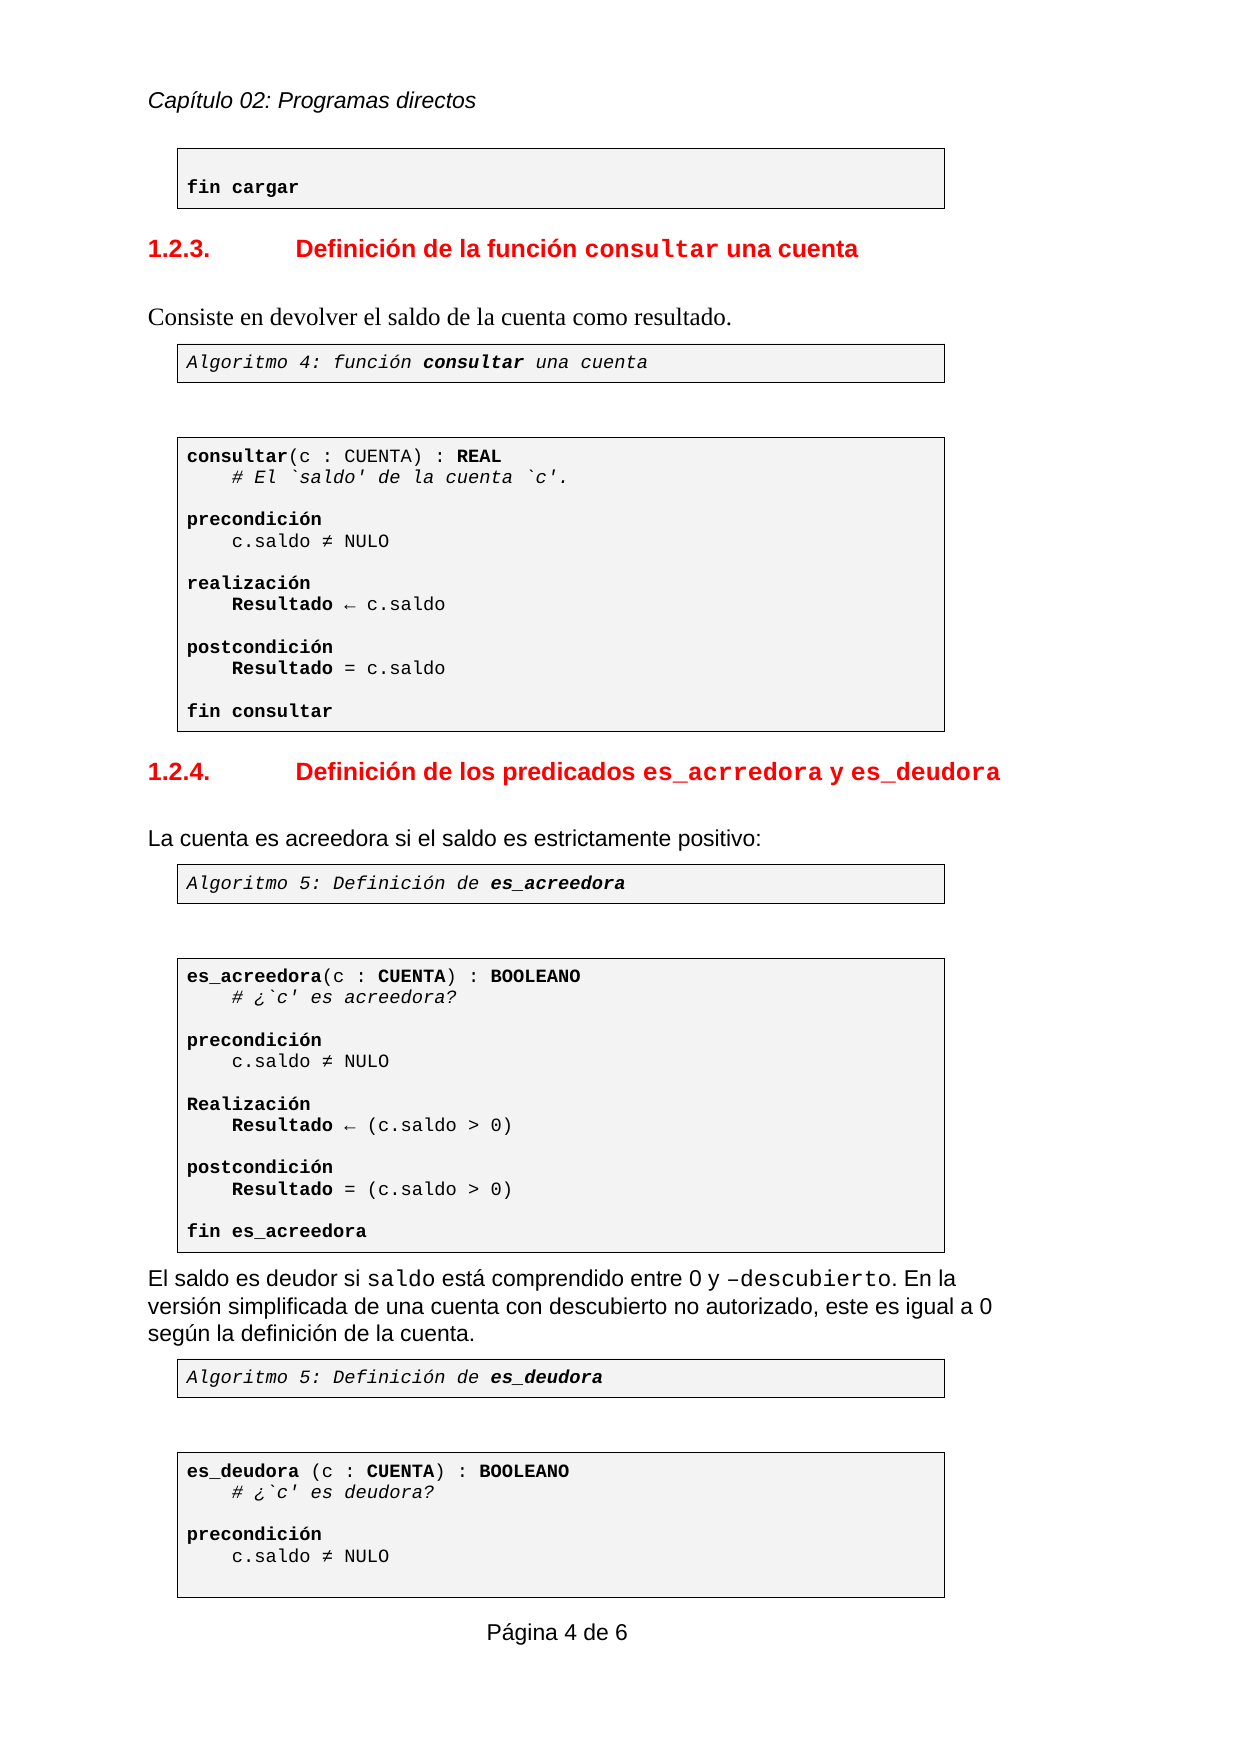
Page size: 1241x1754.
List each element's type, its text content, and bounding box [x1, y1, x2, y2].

subtitle Definición de los predicados es_acrredora y es_deudora [148, 757, 1004, 788]
subtitle Definición de la función consultar una cuenta [148, 234, 1004, 265]
text Algoritmo 5: Definición de es_deudora [178, 1360, 944, 1397]
text Consiste en devolver el saldo de la cuenta como resultado. [148, 302, 1004, 331]
text El saldo es deudor si saldo está comprendido entre 0 y –descubierto. En la versión simplificada de una cuenta con descubierto no autorizado, este es igual a 0 según la definición de la cuenta. [148, 1265, 1004, 1346]
text es_acreedora(c : CUENTA) : BOOLEANO # ¿`c' es acreedora? precondición c.saldo ≠ NULO Realización Resultado ← (c.saldo > 0) postcondición Resultado = (c.saldo > 0) fin es_acreedora [178, 959, 944, 1252]
text es_deudora (c : CUENTA) : BOOLEANO # ¿`c' es deudora? precondición c.saldo ≠ NULO [178, 1453, 944, 1597]
text Algoritmo 5: Definición de es_acreedora [178, 865, 944, 903]
text La cuenta es acreedora si el saldo es estrictamente positivo: [148, 825, 1004, 852]
text Algoritmo 4: función consultar una cuenta [178, 345, 944, 382]
text fin cargar [178, 149, 944, 208]
text consultar(c : CUENTA) : REAL # El `saldo' de la cuenta `c'. precondición c.saldo ≠ NULO realización Resultado ← c.saldo postcondición Resultado = c.saldo fin consultar [178, 438, 944, 731]
